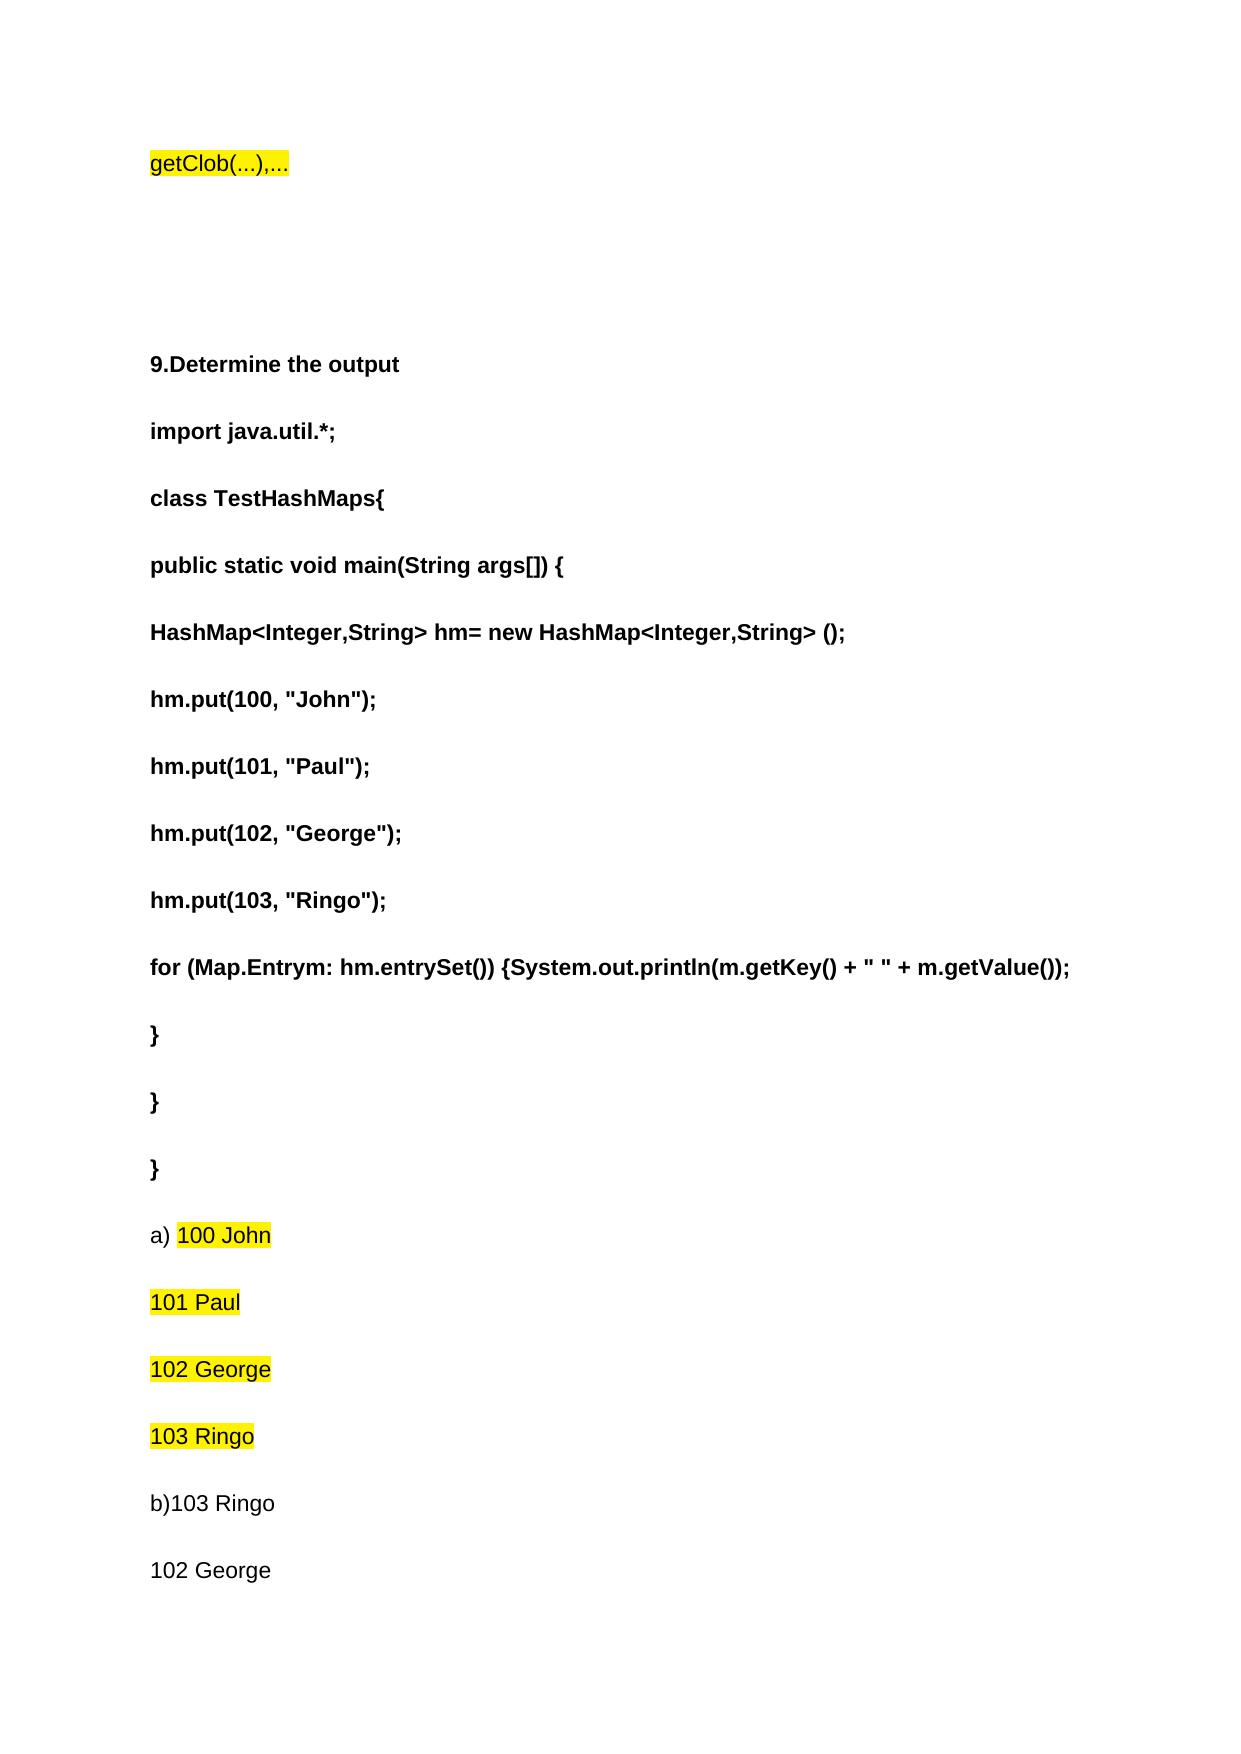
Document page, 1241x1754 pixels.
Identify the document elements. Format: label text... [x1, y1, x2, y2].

text hm.put(103, "Ringo"); [150, 887, 1090, 913]
text HashMap<Integer,String> hm= new HashMap<Integer,String> (); [150, 619, 1090, 645]
text 102 George [150, 1356, 1090, 1382]
text b)103 Ringo [150, 1489, 1090, 1516]
text hm.put(100, "John"); [150, 686, 1090, 712]
text a) 100 John [150, 1222, 1090, 1248]
text } [150, 1088, 1090, 1114]
text public static void main(String args[]) { [150, 552, 1090, 578]
text hm.put(102, "George"); [150, 820, 1090, 846]
text 9.Determine the output [150, 351, 1090, 377]
text 102 George [150, 1557, 1090, 1583]
text 101 Paul [150, 1289, 1090, 1315]
text 103 Ringo [150, 1423, 1090, 1449]
text getClob(...),... [150, 150, 1090, 176]
text hm.put(101, "Paul"); [150, 753, 1090, 779]
text import java.util.*; [150, 418, 1090, 444]
text class TestHashMaps{ [150, 485, 1090, 511]
text } [150, 1155, 1090, 1181]
text for (Map.Entrym: hm.entrySet()) {System.out.println(m.getKey() + " " + m.getValue()); [150, 954, 1090, 980]
text } [150, 1021, 1090, 1047]
